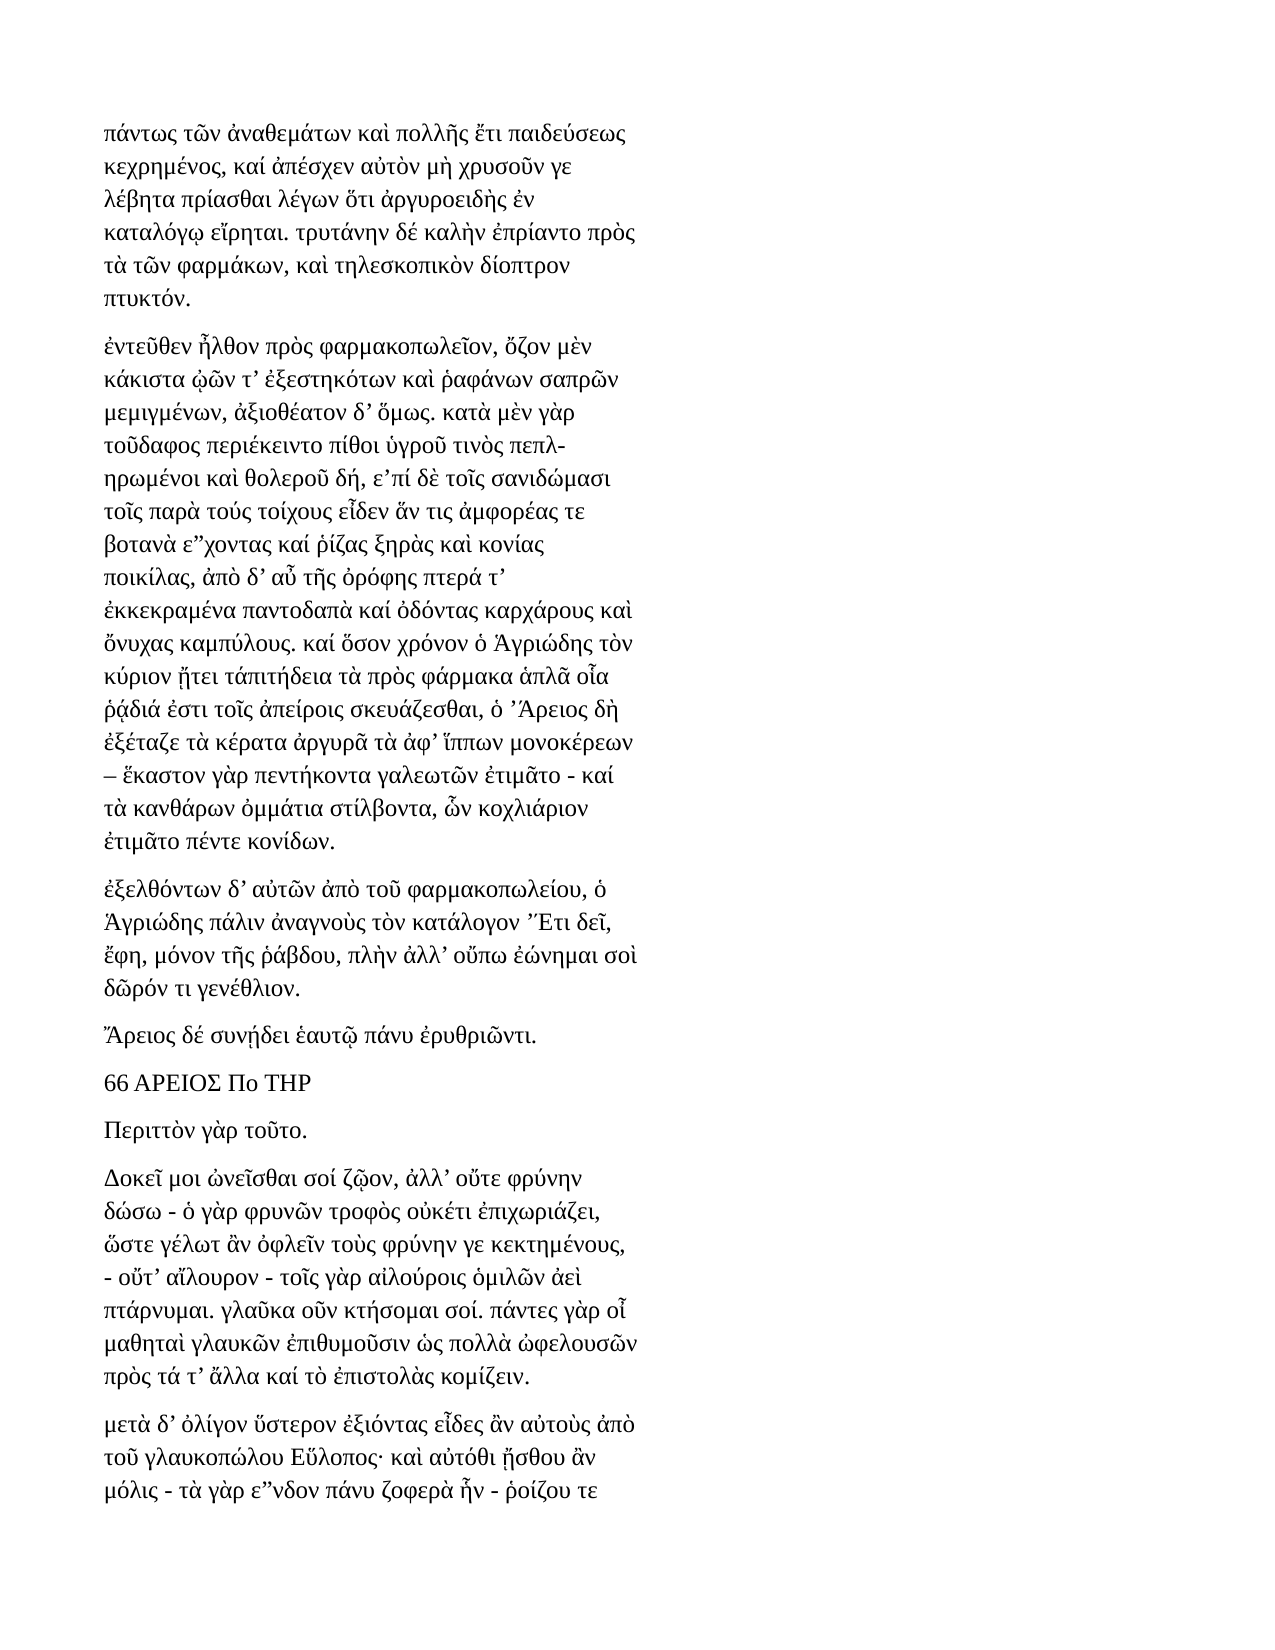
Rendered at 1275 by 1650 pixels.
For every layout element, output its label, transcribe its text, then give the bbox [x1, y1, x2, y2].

table_cell [638, 874, 1157, 1020]
table_cell Δοκεῖ μοι ὠνεῖσθαι σοί ζῷον, ἀλλ’ οὔτε φρύνην δώσω - ὁ γὰρ φρυνῶν τροφὸς οὐκέτι ἐπιχωριάζει, ὥστε γέλωτ ἂν ὀφλεῖν τοὺς φρύνην γε κεκτημένους, - οὔτ’ αἴλουρον - τοῖς γὰρ αἰλούροις ὁμιλῶν ἀεὶ πτάρνυμαι. γλαῦκα οῦν κτήσομαι σοί. πάντες γὰρ οἶ μαθηταὶ γλαυκῶν ἐπιθυμοῦσιν ὡς πολλὰ ὠφελουσῶν πρὸς τά τ’ ἄλλα καί τὸ ἐπιστολὰς κομίζειν. [104, 1163, 637, 1409]
table_cell [638, 331, 1157, 874]
table_cell Ἄρειος δέ συνῄδει ἑαυτῷ πάνυ ἐρυθριῶντι. [104, 1020, 637, 1068]
table_cell [638, 1116, 1157, 1163]
table_cell 66 ΑΡΕΙΟΣ Πο ΤΗΡ [104, 1068, 637, 1116]
table_cell ἐντεῦθεν ἦλθον πρὸς φαρμακοπωλεῖον, ὄζον μὲν κάκιστα ᾠῶν τ’ ἐξεστηκότων καὶ ῥαφάνων σαπρῶν μεμιγμένων, ἀξιοθέατον δ’ ὅμως. κατὰ μὲν γὰρ τοῦδαφος περιέκειντο πίθοι ὑγροῦ τινὸς πεπλ- ηρωμένοι καὶ θολεροῦ δή, ε’πί δὲ τοῖς σανιδώμασι τοῖς παρὰ τούς τοίχους εἶδεν ἅν τις ἀμφορέας τε βοτανὰ ε”χοντας καί ῥίζας ξηρὰς καὶ κονίας ποικίλας, ἀπὸ δ’ αὖ τῆς ὀρόφης πτερά τ’ ἐκκεκραμένα παντοδαπὰ καί ὀδόντας καρχάρους καὶ ὄνυχας καμπύλους. καί ὅσον χρόνον ὁ Ἁγριώδης τὸν κύριον ᾔτει τάπιτήδεια τὰ πρὸς φάρμακα ἁπλᾶ οἷα ῥᾴδιά ἐστι τοῖς ἀπείροις σκευάζεσθαι, ὁ ’Άρειος δὴ ἐξέταζε τὰ κέρατα ἀργυρᾶ τὰ ἀφ’ ἵππων μονοκέρεων – ἕκαστον γὰρ πεντήκοντα γαλεωτῶν ἐτιμᾶτο - καί τὰ κανθάρων ὀμμάτια στίλβοντα, ὧν κοχλιάριον ἐτιμᾶτο πέντε κονίδων. [104, 331, 637, 874]
table_cell Περιττὸν γὰρ τοῦτο. [104, 1116, 637, 1163]
table_cell ἐξελθόντων δ’ αὐτῶν ἀπὸ τοῦ φαρμακοπωλείου, ὁ Ἁγριώδης πάλιν ἀναγνοὺς τὸν κατάλογον ’Έτι δεῖ, ἔφη, μόνον τῆς ῥάβδου, πλὴν ἀλλ’ οὔπω ἐώνημαι σοὶ δῶρόν τι γενέθλιον. [104, 874, 637, 1020]
table_cell [638, 118, 1157, 331]
table_cell [638, 1020, 1157, 1068]
table_cell [638, 1068, 1157, 1116]
table_cell μετὰ δ’ ὀλίγον ὕστερον ἐξιόντας εἶδες ἂν αὐτοὺς ἀπὸ τοῦ γλαυκοπώλου Εὕλοπος· καὶ αὐτόθι ᾔσθου ἂν μόλις - τὰ γὰρ ε”νδον πάνυ ζοφερὰ ἧν - ῥοίζου τε [104, 1409, 637, 1504]
table_cell [638, 1163, 1157, 1409]
table_cell [638, 1409, 1157, 1504]
table_cell πάντως τῶν ἀναθεμάτων καὶ πολλῆς ἔτι παιδεύσεως κεχρημένος, καί ἀπέσχεν αὐτὸν μὴ χρυσοῦν γε λέβητα πρίασθαι λέγων ὅτι ἀργυροειδὴς ἐν καταλόγῳ εἴρηται. τρυτάνην δέ καλὴν ἐπρίαντο πρὸς τὰ τῶν φαρμάκων, καὶ τηλεσκοπικὸν δίοπτρον πτυκτόν. [104, 118, 637, 331]
